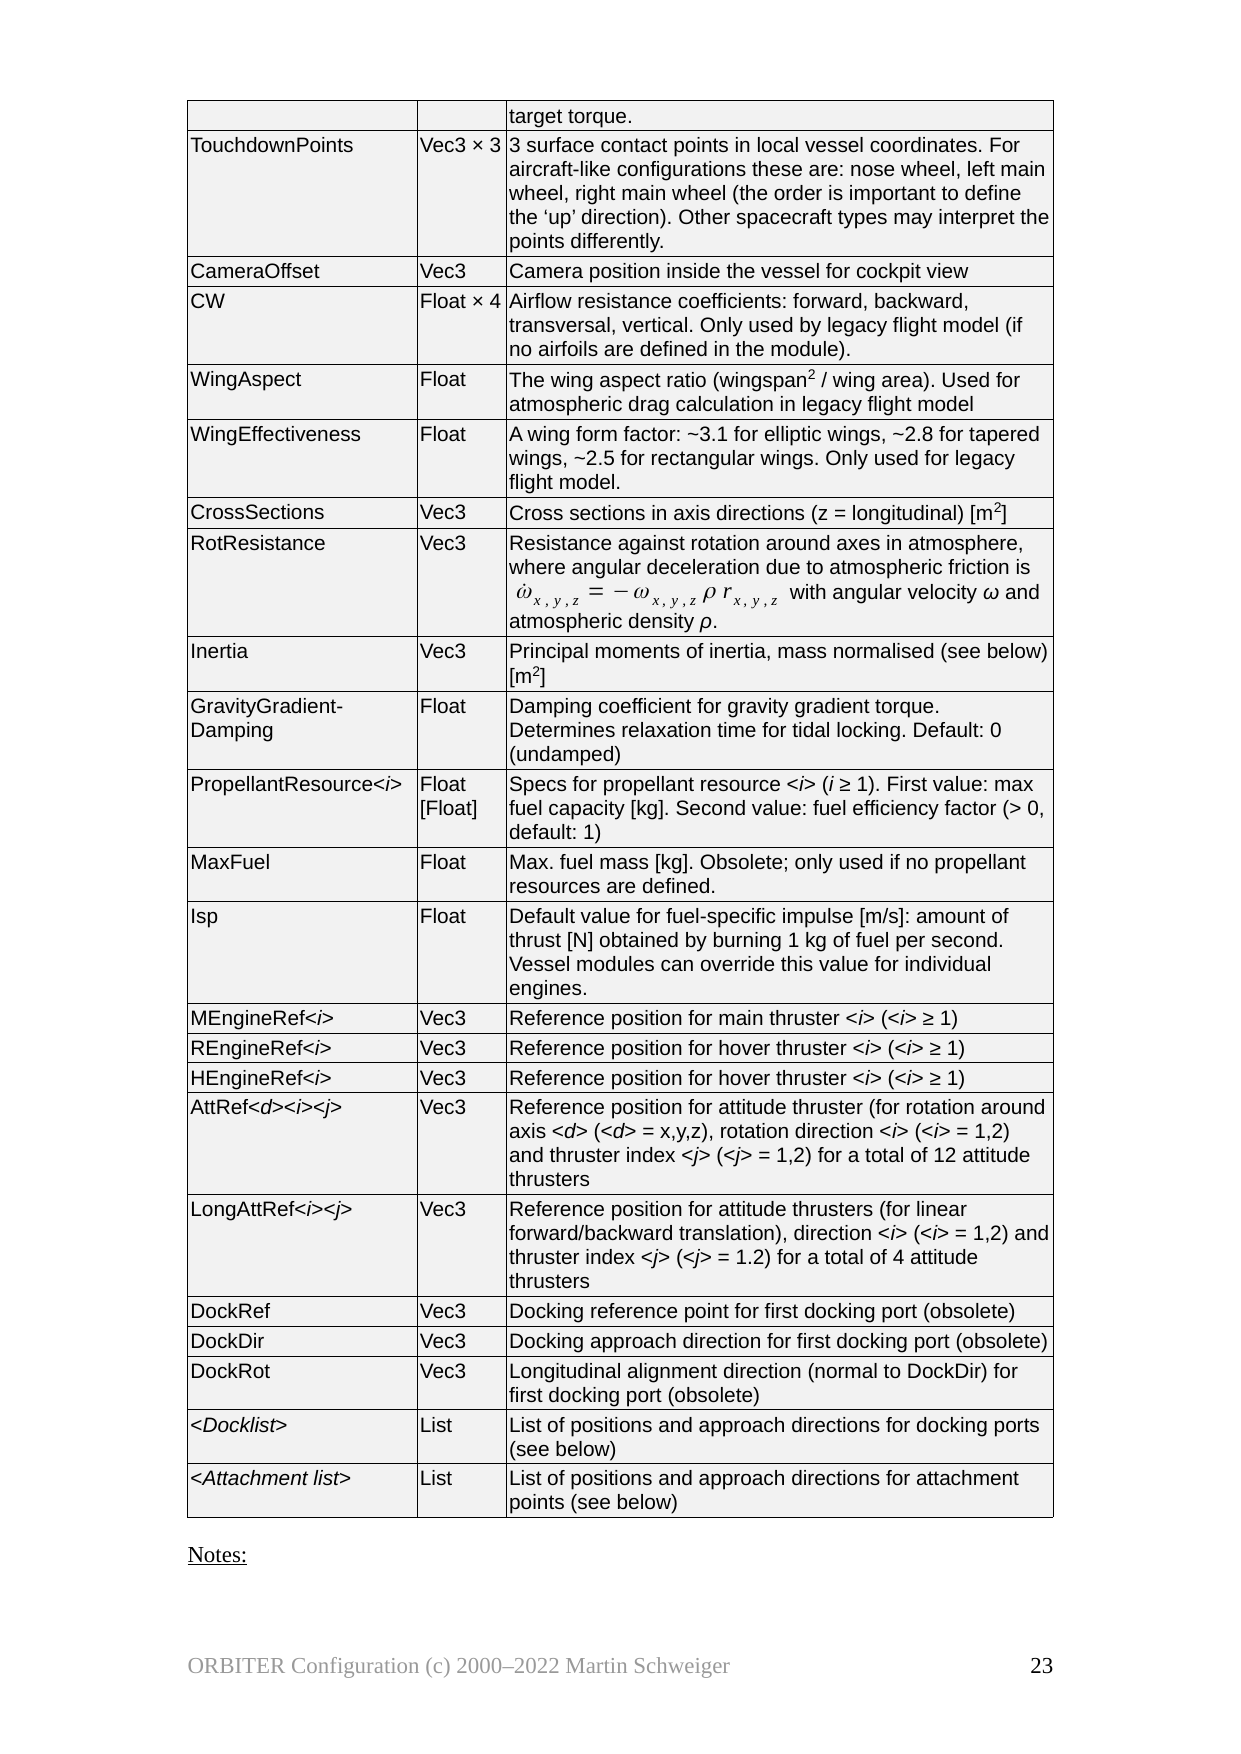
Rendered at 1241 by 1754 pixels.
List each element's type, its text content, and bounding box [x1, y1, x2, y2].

table_cell target torque. [507, 101, 1053, 130]
table_cell Float [Float] [418, 770, 506, 847]
table_cell Reference position for attitude thruster (for rotation around axis <d> (<d> = x,y,z), rotation direction <i> (<i> = 1,2) and thruster index <j> (<j> = 1,2) for a total of 12 attitude thrusters [507, 1093, 1053, 1194]
table_cell PropellantResource<i> [188, 770, 417, 847]
table_cell <Docklist> [188, 1410, 417, 1463]
table_cell Reference position for attitude thrusters (for linear forward/backward translation), direction <i> (<i> = 1,2) and thruster index <j> (<j> = 1.2) for a total of 4 attitude thrusters [507, 1195, 1053, 1296]
table_cell CW [188, 287, 417, 364]
table_cell 3 surface contact points in local vessel coordinates. For aircraft-like configurations these are: nose wheel, left main wheel, right main wheel (the order is important to define the ‘up’ direction). Other spacecraft types may interpret the points differently. [507, 131, 1053, 256]
table_cell RotResistance [188, 529, 417, 636]
table_cell Float [418, 848, 506, 901]
table_cell Reference position for hover thruster <i> (<i> ≥ 1) [507, 1063, 1053, 1092]
table_cell List [418, 1410, 506, 1463]
table_cell TouchdownPoints [188, 131, 417, 256]
text Notes: [187, 1541, 1053, 1567]
table_cell WingAspect [188, 365, 417, 419]
table_cell Vec3 [418, 637, 506, 691]
table_cell Airflow resistance coefficients: forward, backward, transversal, vertical. Only used by legacy flight model (if no airfoils are defined in the module). [507, 287, 1053, 364]
table_cell CameraOffset [188, 257, 417, 286]
table_cell Vec3 [418, 1357, 506, 1409]
table_cell Principal moments of inertia, mass normalised (see below) [m2] [507, 637, 1053, 691]
table_cell Vec3 [418, 1093, 506, 1194]
table_cell Inertia [188, 637, 417, 691]
table_cell Float [418, 365, 506, 419]
table_cell Float [418, 420, 506, 497]
table_cell Vec3 [418, 1195, 506, 1296]
table_cell A wing form factor: ~3.1 for elliptic wings, ~2.8 for tapered wings, ~2.5 for rectangular wings. Only used for legacy flight model. [507, 420, 1053, 497]
table_cell Specs for propellant resource <i> (i ≥ 1). First value: max fuel capacity [kg]. Second value: fuel efficiency factor (> 0, default: 1) [507, 770, 1053, 847]
table_cell Float [418, 902, 506, 1002]
table_cell Damping coefficient for gravity gradient torque. Determines relaxation time for tidal locking. Default: 0 (undamped) [507, 692, 1053, 769]
table_cell Default value for fuel-specific impulse [m/s]: amount of thrust [N] obtained by burning 1 kg of fuel per second. Vessel modules can override this value for individual engines. [507, 902, 1053, 1002]
table_cell Float [418, 692, 506, 769]
table_cell DockRot [188, 1357, 417, 1409]
table_cell DockDir [188, 1327, 417, 1356]
table_cell Vec3 [418, 257, 506, 286]
table_cell The wing aspect ratio (wingspan2 / wing area). Used for atmospheric drag calculation in legacy flight model [507, 365, 1053, 419]
table_cell MaxFuel [188, 848, 417, 901]
table_cell Vec3 [418, 1004, 506, 1032]
table_cell AttRef<d><i><j> [188, 1093, 417, 1194]
table_cell List [418, 1464, 506, 1517]
table_cell REngineRef<i> [188, 1034, 417, 1062]
table_cell Reference position for hover thruster <i> (<i> ≥ 1) [507, 1034, 1053, 1062]
table_cell Cross sections in axis directions (z = longitudinal) [m2] [507, 498, 1053, 528]
table_cell HEngineRef<i> [188, 1063, 417, 1092]
table_cell Longitudinal alignment direction (normal to DockDir) for first docking port (obsolete) [507, 1357, 1053, 1409]
table_cell Camera position inside the vessel for cockpit view [507, 257, 1053, 286]
table_cell Resistance against rotation around axes in atmosphere, where angular deceleration due to atmospheric friction is with angular velocity ω and atmospheric density ρ. [507, 529, 1053, 636]
table_cell Vec3 [418, 529, 506, 636]
table_cell Reference position for main thruster <i> (<i> ≥ 1) [507, 1004, 1053, 1032]
table_cell Vec3 × 3 [418, 131, 506, 256]
table_cell Docking approach direction for first docking port (obsolete) [507, 1327, 1053, 1356]
table_cell MEngineRef<i> [188, 1004, 417, 1032]
table_cell [188, 101, 417, 130]
table_cell Isp [188, 902, 417, 1002]
table_cell CrossSections [188, 498, 417, 528]
table_cell Max. fuel mass [kg]. Obsolete; only used if no propellant resources are defined. [507, 848, 1053, 901]
table_cell Vec3 [418, 1327, 506, 1356]
table_cell LongAttRef<i><j> [188, 1195, 417, 1296]
table_cell GravityGradient­Damping [188, 692, 417, 769]
table_cell WingEffectiveness [188, 420, 417, 497]
table_cell [418, 101, 506, 130]
table_cell Vec3 [418, 1063, 506, 1092]
table_cell Vec3 [418, 498, 506, 528]
table_cell List of positions and approach directions for docking ports (see below) [507, 1410, 1053, 1463]
table_cell <Attachment list> [188, 1464, 417, 1517]
table_cell Docking reference point for first docking port (obsolete) [507, 1297, 1053, 1326]
table_cell DockRef [188, 1297, 417, 1326]
table_cell Float × 4 [418, 287, 506, 364]
table_cell List of positions and approach directions for attachment points (see below) [507, 1464, 1053, 1517]
table_cell Vec3 [418, 1034, 506, 1062]
table_cell Vec3 [418, 1297, 506, 1326]
